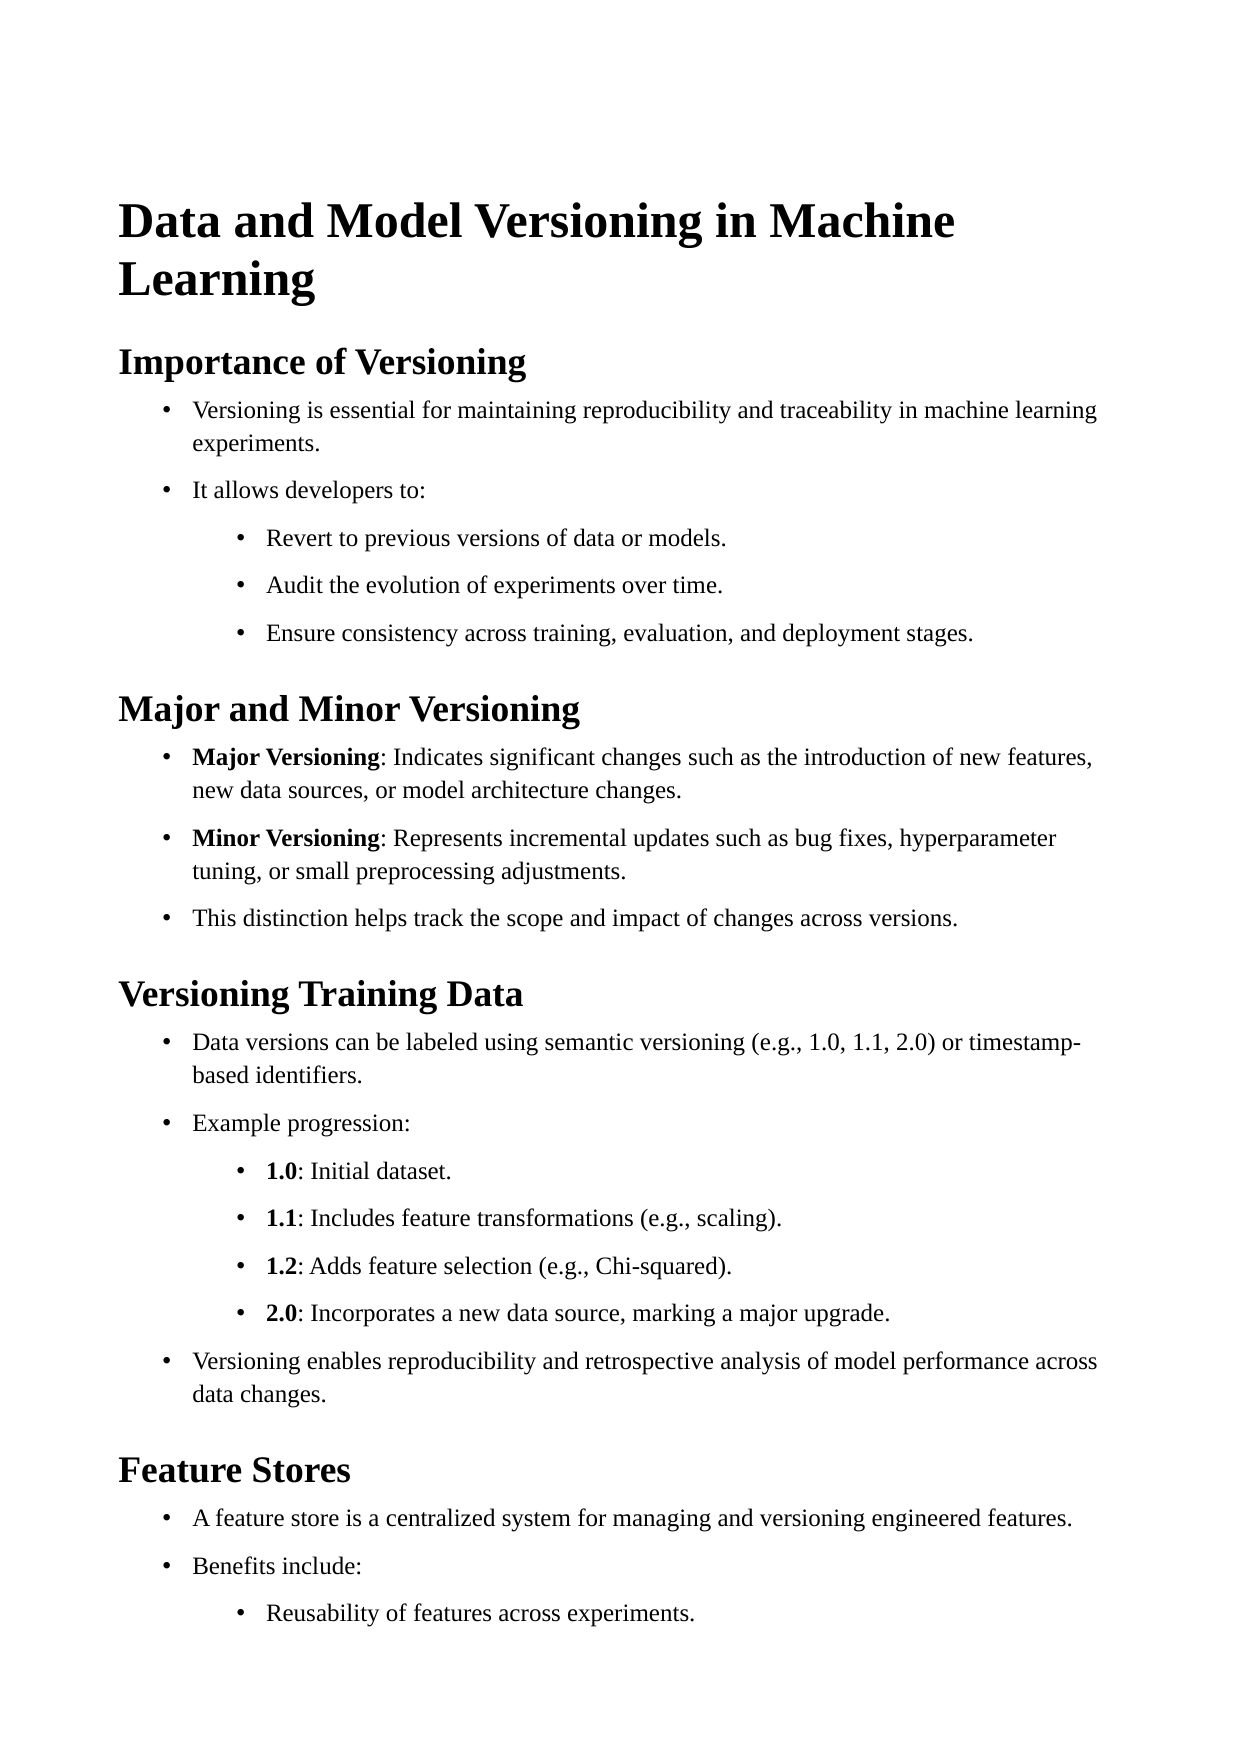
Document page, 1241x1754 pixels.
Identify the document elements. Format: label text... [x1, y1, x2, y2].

list Ensure consistency across training, evaluation, and deployment stages. [236, 618, 1122, 647]
subtitle Data and Model Versioning in Machine Learning [118, 191, 1122, 306]
list Versioning enables reproducibility and retrospective analysis of model performance across data changes. [162, 1346, 1122, 1408]
list 1.2: Adds feature selection (e.g., Chi-squared). [236, 1251, 1122, 1280]
list 2.0: Incorporates a new data source, marking a major upgrade. [236, 1298, 1122, 1327]
list Revert to previous versions of data or models. [236, 523, 1122, 552]
subtitle Versioning Training Data [118, 972, 1122, 1015]
list Benefits include: [162, 1551, 1122, 1579]
list Example progression: [162, 1108, 1122, 1137]
list 1.0: Initial dataset. [236, 1156, 1122, 1184]
list Reusability of features across experiments. [236, 1598, 1122, 1627]
list This distinction helps track the scope and impact of changes across versions. [162, 903, 1122, 932]
list Versioning is essential for maintaining reproducibility and traceability in machine learning experiments. [162, 395, 1122, 456]
list It allows developers to: [162, 475, 1122, 504]
list Minor Versioning: Represents incremental updates such as bug fixes, hyperparameter tuning, or small preprocessing adjustments. [162, 823, 1122, 884]
subtitle Major and Minor Versioning [118, 687, 1122, 730]
list Data versions can be labeled using semantic versioning (e.g., 1.0, 1.1, 2.0) or timestamp-based identifiers. [162, 1027, 1122, 1089]
list 1.1: Includes feature transformations (e.g., scaling). [236, 1203, 1122, 1232]
list A feature store is a centralized system for managing and versioning engineered features. [162, 1503, 1122, 1532]
subtitle Importance of Versioning [118, 339, 1122, 382]
subtitle Feature Stores [118, 1448, 1122, 1491]
list Audit the evolution of experiments over time. [236, 571, 1122, 599]
list Major Versioning: Indicates significant changes such as the introduction of new features, new data sources, or model architecture changes. [162, 742, 1122, 804]
